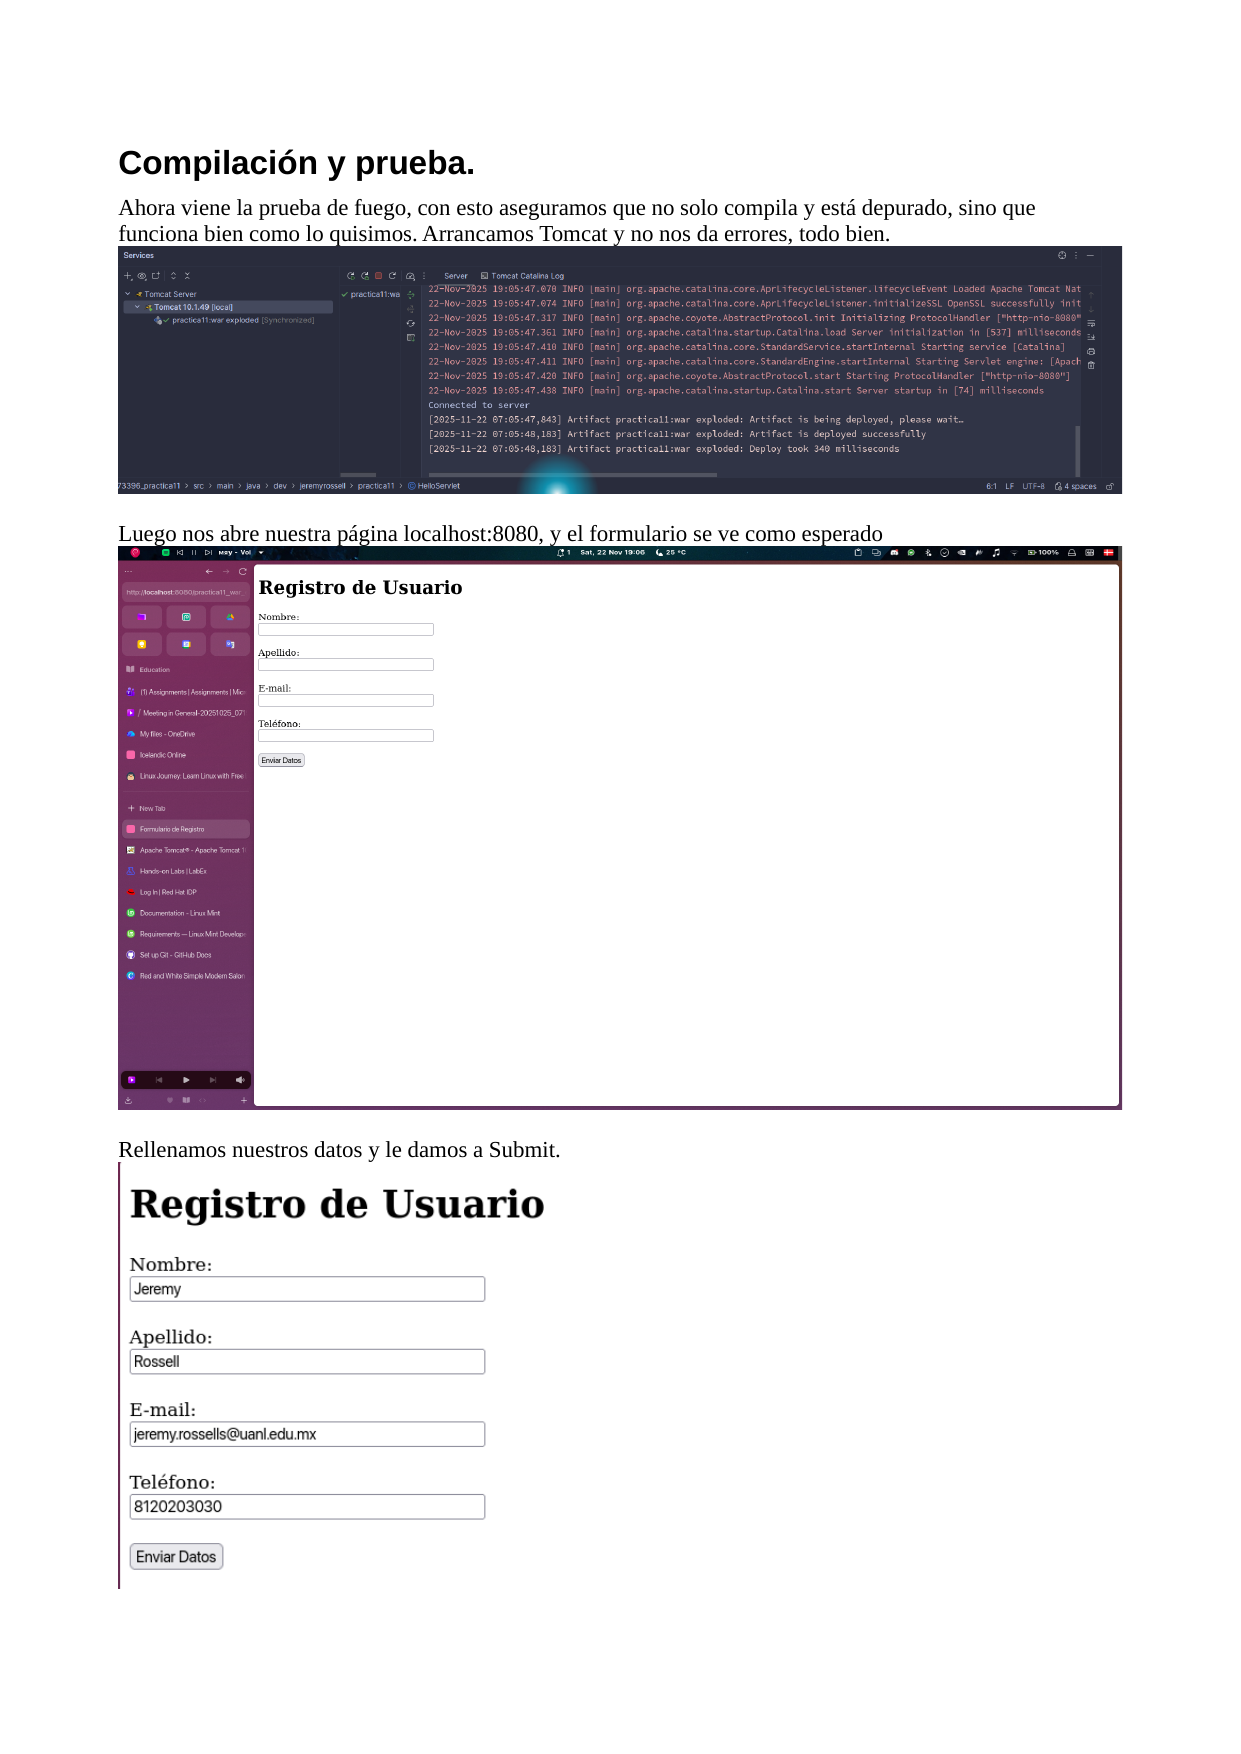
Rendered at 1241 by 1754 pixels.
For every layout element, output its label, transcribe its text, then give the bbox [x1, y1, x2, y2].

picture [118, 546, 1123, 1110]
subtitle Compilación y prueba. [118, 143, 1122, 182]
text Luego nos abre nuestra página localhost:8080, y el formulario se ve como esperado [118, 520, 1122, 546]
picture [118, 246, 1123, 494]
picture [118, 1162, 561, 1589]
text Rellenamos nuestros datos y le damos a Submit. [118, 1136, 1122, 1163]
text Ahora viene la prueba de fuego, con esto aseguramos que no solo compila y está depurado, sino que funciona bien como lo quisimos. Arrancamos Tomcat y no nos da errores, todo bien. [118, 194, 1122, 246]
